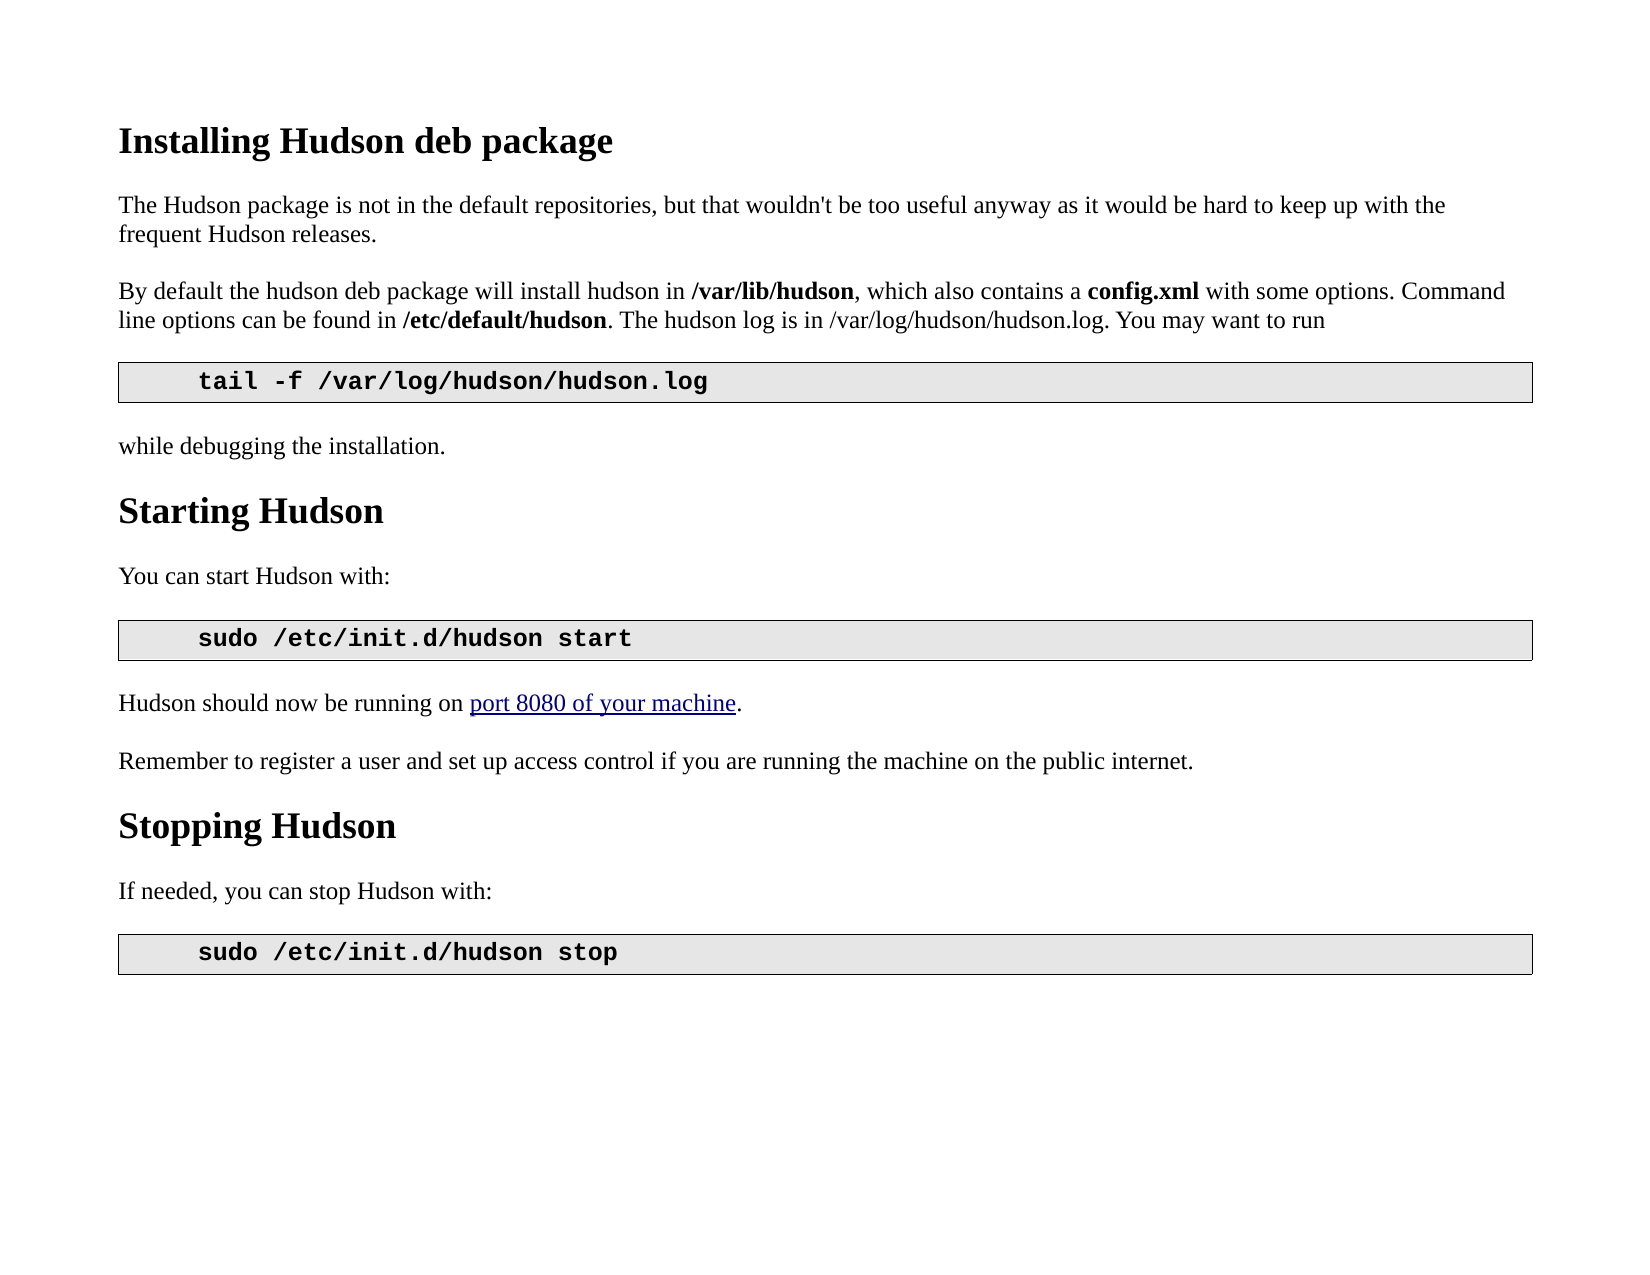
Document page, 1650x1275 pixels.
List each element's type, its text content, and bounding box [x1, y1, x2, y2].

text You can start Hudson with: [118, 561, 1532, 590]
table_header tail -f /var/log/hudson/hudson.log [119, 363, 1532, 402]
table_header sudo /etc/init.d/hudson start [119, 621, 1532, 659]
text Installing Hudson deb package The Hudson package is not in the default repositories, but that wouldn't be too useful anyway as it would be hard to keep up with the frequent Hudson releases. By default the hudson deb package will install hudson in /var/lib/hudson, which also contains a config.xml with some options. Command line options can be found in /etc/default/hudson. The hudson log is in /var/log/hudson/hudson.log. You may want to run [118, 118, 1532, 334]
text If needed, you can stop Hudson with: [118, 876, 1532, 905]
text Hudson should now be running on port 8080 of your machine. Remember to register a user and set up access control if you are running the machine on the public internet. Stopping Hudson [118, 688, 1532, 846]
table_header sudo /etc/init.d/hudson stop [119, 935, 1532, 974]
text while debugging the installation. Starting Hudson [118, 431, 1532, 532]
